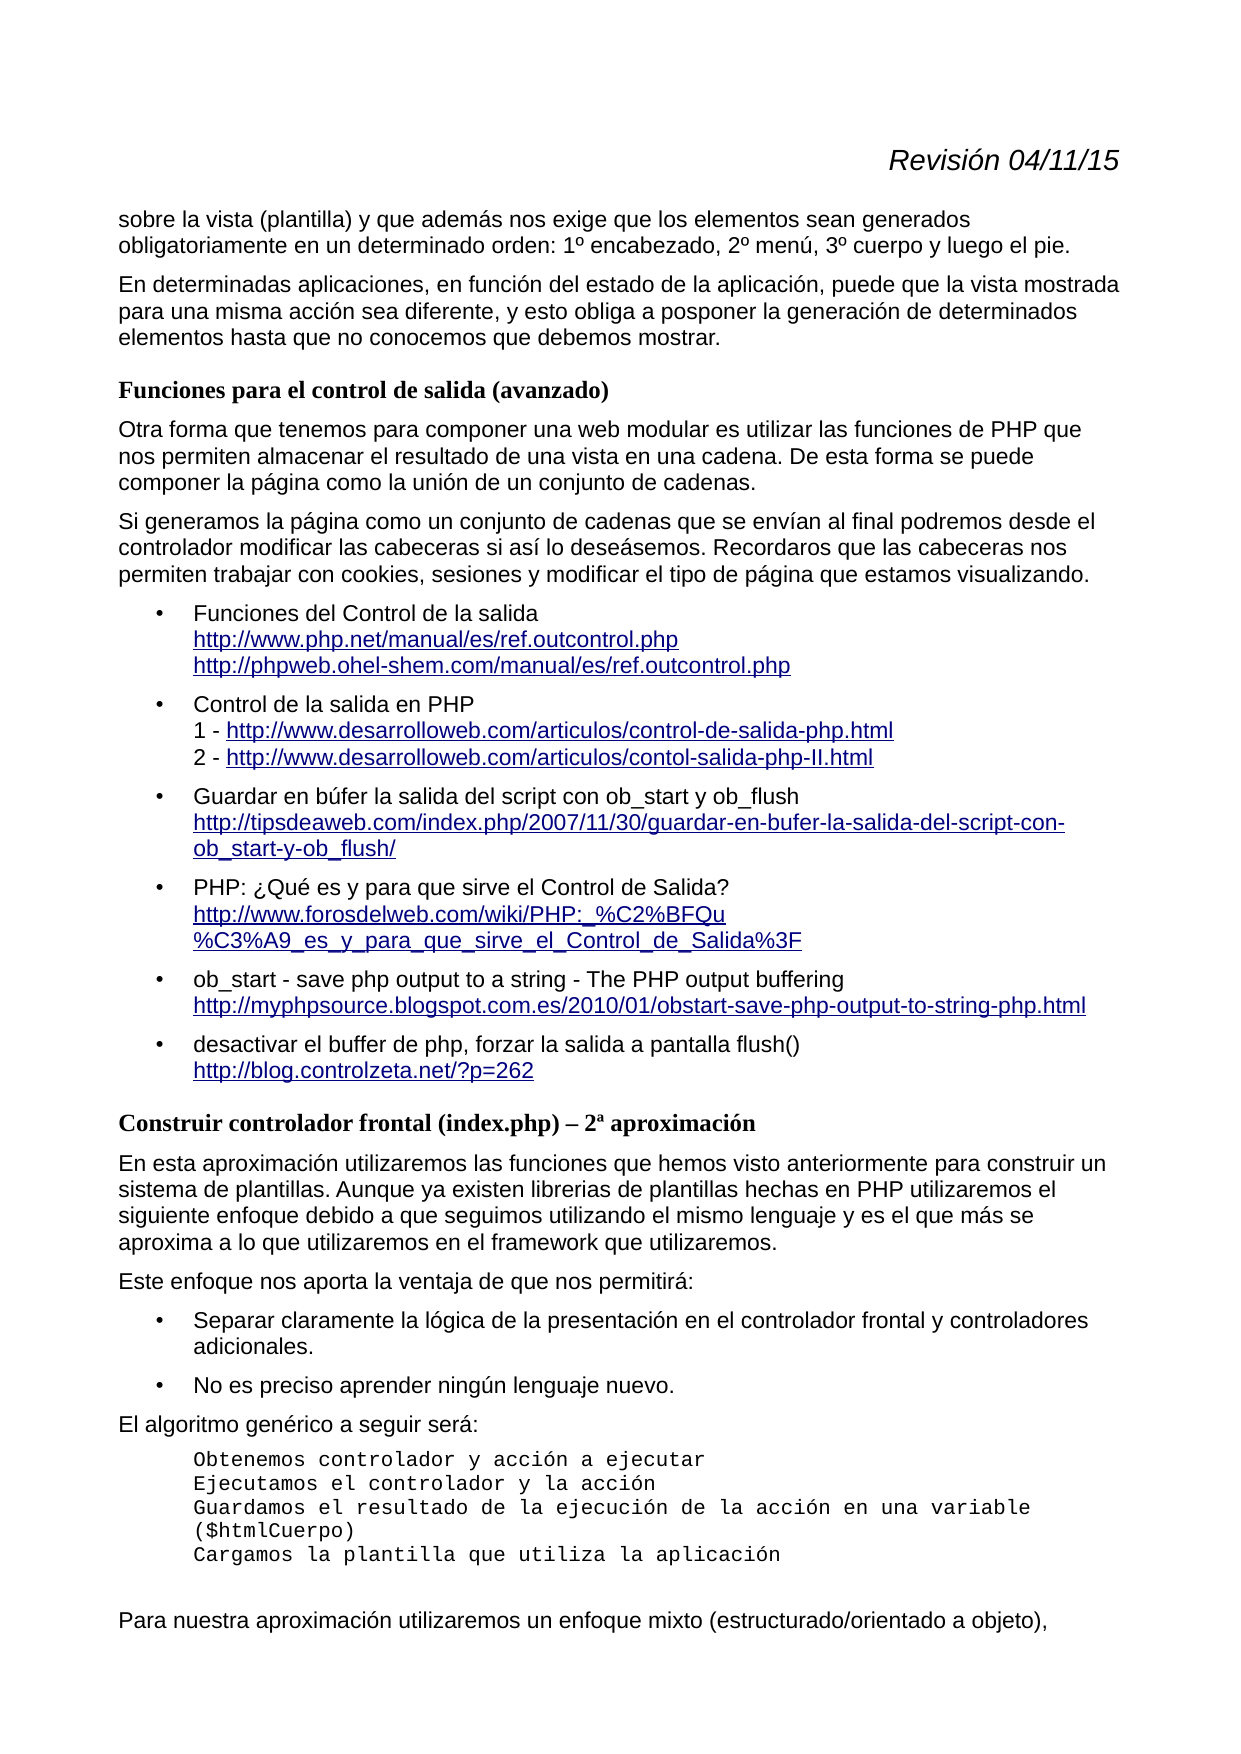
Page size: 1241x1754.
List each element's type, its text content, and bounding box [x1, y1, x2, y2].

text Para nuestra aproximación utilizaremos un enfoque mixto (estructurado/orientado a objeto), [118, 1607, 1122, 1633]
text Guardamos el resultado de la ejecución de la acción en una variable ($htmlCuerpo) [193, 1497, 1122, 1544]
list Funciones del Control de la salida http://www.php.net/manual/es/ref.outcontrol.php http://phpweb.ohel-shem.com/manual/es/ref.outcontrol.php [156, 599, 1122, 679]
list PHP: ¿Qué es y para que sirve el Control de Salida? http://www.forosdelweb.com/wiki/PHP:_%C2%BFQu%C3%A9_es_y_para_que_sirve_el_Control_de_Salida%3F [156, 874, 1122, 953]
text Si generamos la página como un conjunto de cadenas que se envían al final podremos desde el controlador modificar las cabeceras si así lo deseásemos. Recordaros que las cabeceras nos permiten trabajar con cookies, sesiones y modificar el tipo de página que estamos visualizando. [118, 508, 1122, 587]
list Guardar en búfer la salida del script con ob_start y ob_flush http://tipsdeaweb.com/index.php/2007/11/30/guardar-en-bufer-la-salida-del-script-con-ob_start-y-ob_flush/ [156, 783, 1122, 862]
text En esta aproximación utilizaremos las funciones que hemos visto anteriormente para construir un sistema de plantillas. Aunque ya existen librerias de plantillas hechas en PHP utilizaremos el siguiente enfoque debido a que seguimos utilizando el mismo lenguaje y es el que más se aproxima a lo que utilizaremos en el framework que utilizaremos. [118, 1150, 1122, 1255]
text El algoritmo genérico a seguir será: [118, 1411, 1122, 1437]
text Cargamos la plantilla que utiliza la aplicación [193, 1544, 1122, 1568]
text sobre la vista (plantilla) y que además nos exige que los elementos sean generados obligatoriamente en un determinado orden: 1º encabezado, 2º menú, 3º cuerpo y luego el pie. [118, 206, 1122, 259]
text Obtenemos controlador y acción a ejecutar [193, 1449, 1122, 1473]
text Este enfoque nos aporta la ventaja de que nos permitirá: [118, 1268, 1122, 1294]
list No es preciso aprender ningún lenguaje nuevo. [156, 1372, 1122, 1398]
subtitle Funciones para el control de salida (avanzado) [118, 375, 1122, 404]
text Otra forma que tenemos para componer una web modular es utilizar las funciones de PHP que nos permiten almacenar el resultado de una vista en una cadena. De esta forma se puede componer la página como la unión de un conjunto de cadenas. [118, 416, 1122, 496]
list Separar claramente la lógica de la presentación en el controlador frontal y controladores adicionales. [156, 1307, 1122, 1359]
list ob_start - save php output to a string - The PHP output buffering http://myphpsource.blogspot.com.es/2010/01/obstart-save-php-output-to-string-php.html [156, 966, 1122, 1018]
list desactivar el buffer de php, forzar la salida a pantalla flush() http://blog.controlzeta.net/?p=262 [156, 1031, 1122, 1084]
text Ejecutamos el controlador y la acción [193, 1473, 1122, 1497]
subtitle Construir controlador frontal (index.php) – 2ª aproximación [118, 1109, 1122, 1137]
text En determinadas aplicaciones, en función del estado de la aplicación, puede que la vista mostrada para una misma acción sea diferente, y esto obliga a posponer la generación de determinados elementos hasta que no conocemos que debemos mostrar. [118, 271, 1122, 350]
list Control de la salida en PHP 1 - http://www.desarrolloweb.com/articulos/control-de-salida-php.html 2 - http://www.desarrolloweb.com/articulos/contol-salida-php-II.html [156, 691, 1122, 770]
